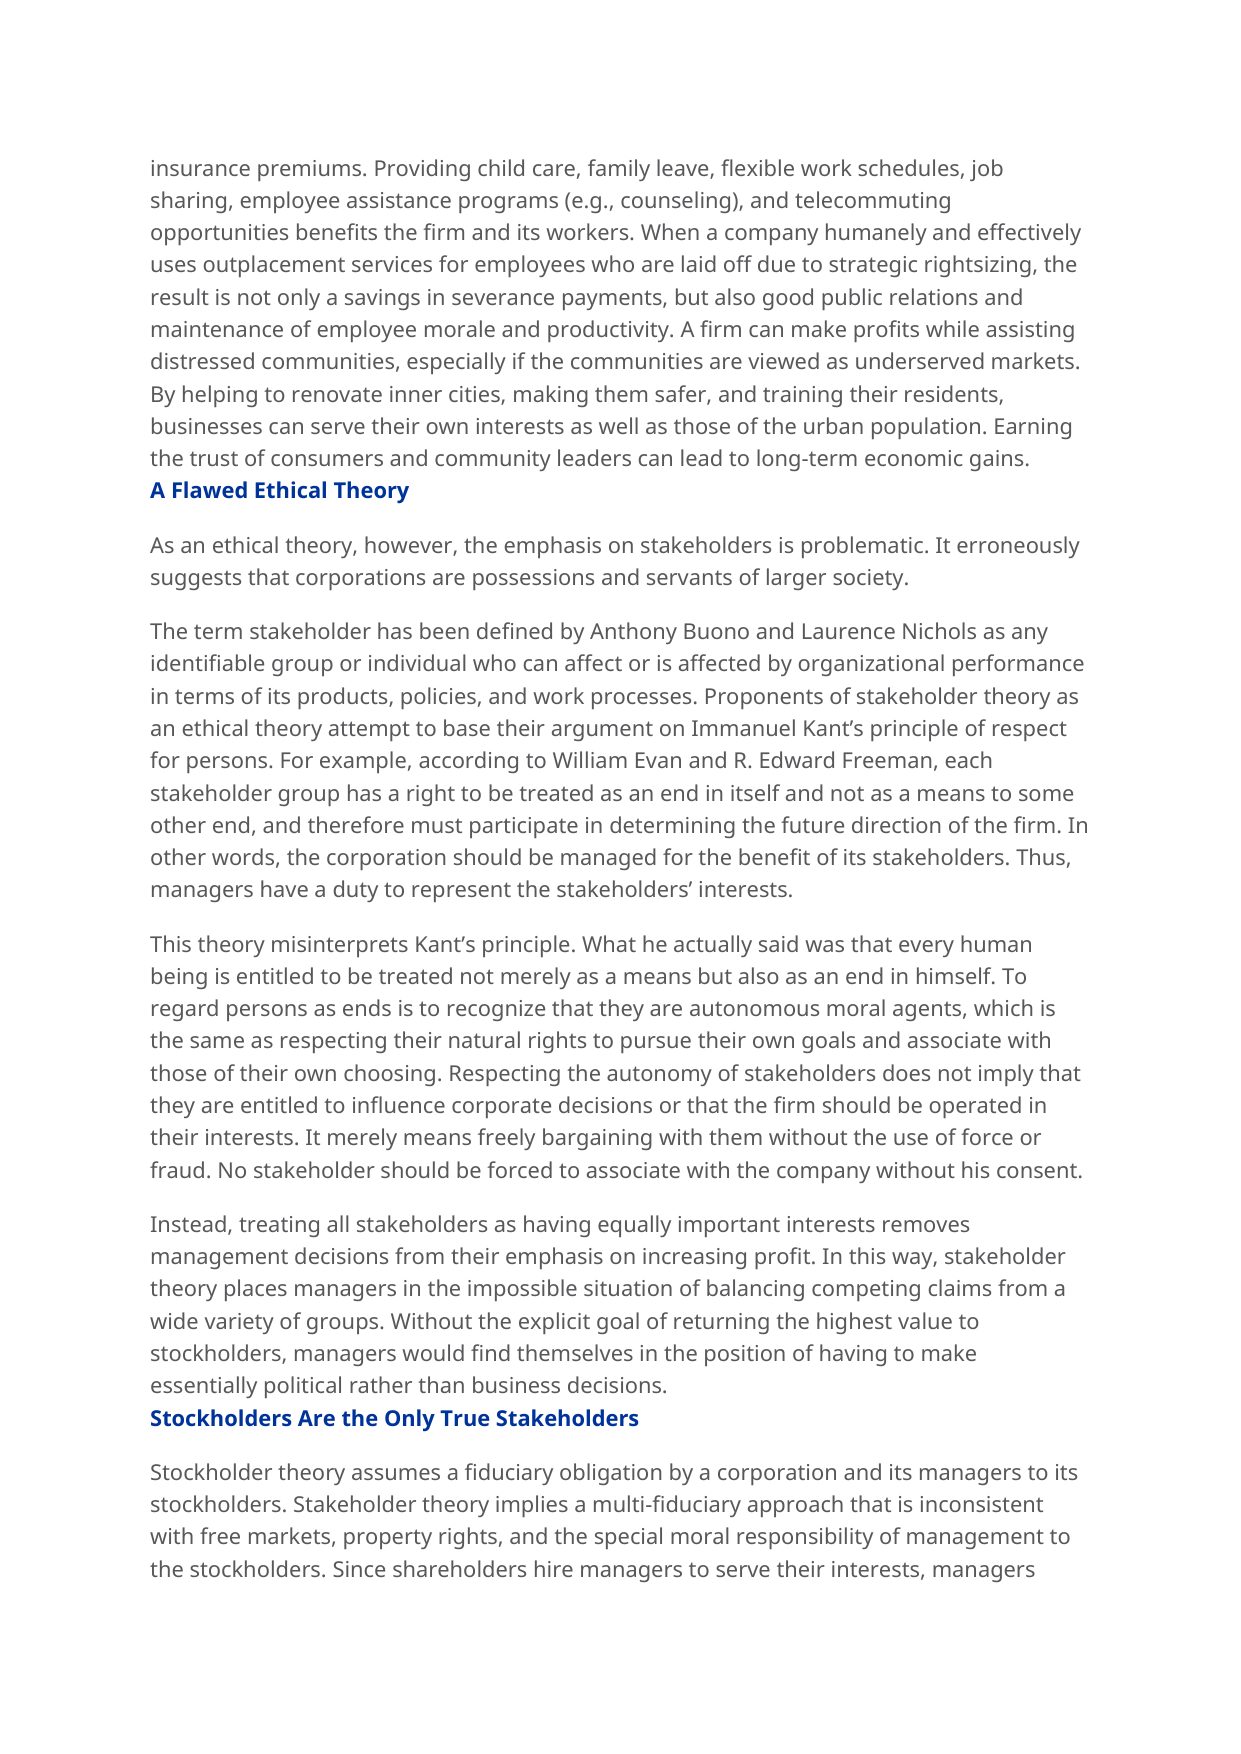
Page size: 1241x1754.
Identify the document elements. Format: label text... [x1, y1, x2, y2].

text This theory misinterprets Kant’s principle. What he actually said was that every human being is entitled to be treated not merely as a means but also as an end in himself. To regard persons as ends is to recognize that they are autonomous moral agents, which is the same as respecting their natural rights to pursue their own goals and associate with those of their own choosing. Respecting the autonomy of stakeholders does not imply that they are entitled to influence corporate decisions or that the firm should be operated in their interests. It merely means freely bargaining with them without the use of force or fraud. No stakeholder should be forced to associate with the company without his consent. [150, 926, 1090, 1184]
text A Flawed Ethical Theory [150, 473, 1090, 505]
text Stockholder theory assumes a fiduciary obligation by a corporation and its managers to its stockholders. Stakeholder theory implies a multi-fiduciary approach that is inconsistent with free markets, property rights, and the special moral responsibility of management to the stockholders. Since shareholders hire managers to serve their interests, managers [150, 1454, 1090, 1583]
text The term stakeholder has been defined by Anthony Buono and Laurence Nichols as any identifiable group or individual who can affect or is affected by organizational performance in terms of its products, policies, and work processes. Proponents of stakeholder theory as an ethical theory attempt to base their argument on Immanuel Kant’s principle of respect for persons. For example, according to William Evan and R. Edward Freeman, each stakeholder group has a right to be treated as an end in itself and not as a means to some other end, and therefore must participate in determining the future direction of the firm. In other words, the corporation should be managed for the benefit of its stakeholders. Thus, managers have a duty to represent the stakeholders’ interests. [150, 613, 1090, 904]
text Instead, treating all stakeholders as having equally important interests removes management decisions from their emphasis on increasing profit. In this way, stakeholder theory places managers in the impossible situation of balancing competing claims from a wide variety of groups. Without the explicit goal of returning the highest value to stockholders, managers would find themselves in the position of having to make essentially political rather than business decisions. [150, 1206, 1090, 1400]
text insurance premiums. Providing child care, family leave, flexible work schedules, job sharing, employee assistance programs (e.g., counseling), and telecommuting opportunities benefits the firm and its workers. When a company humanely and effectively uses outplacement services for employees who are laid off due to strategic rightsizing, the result is not only a savings in severance payments, but also good public relations and maintenance of employee morale and productivity. A firm can make profits while assisting distressed communities, especially if the communities are viewed as underserved markets. By helping to renovate inner cities, making them safer, and training their residents, businesses can serve their own interests as well as those of the urban population. Earning the trust of consumers and community leaders can lead to long-term economic gains. [150, 150, 1090, 473]
text As an ethical theory, however, the emphasis on stakeholders is problematic. It erroneously suggests that corporations are possessions and servants of larger society. [150, 527, 1090, 592]
text Stockholders Are the Only True Stakeholders [150, 1400, 1090, 1432]
